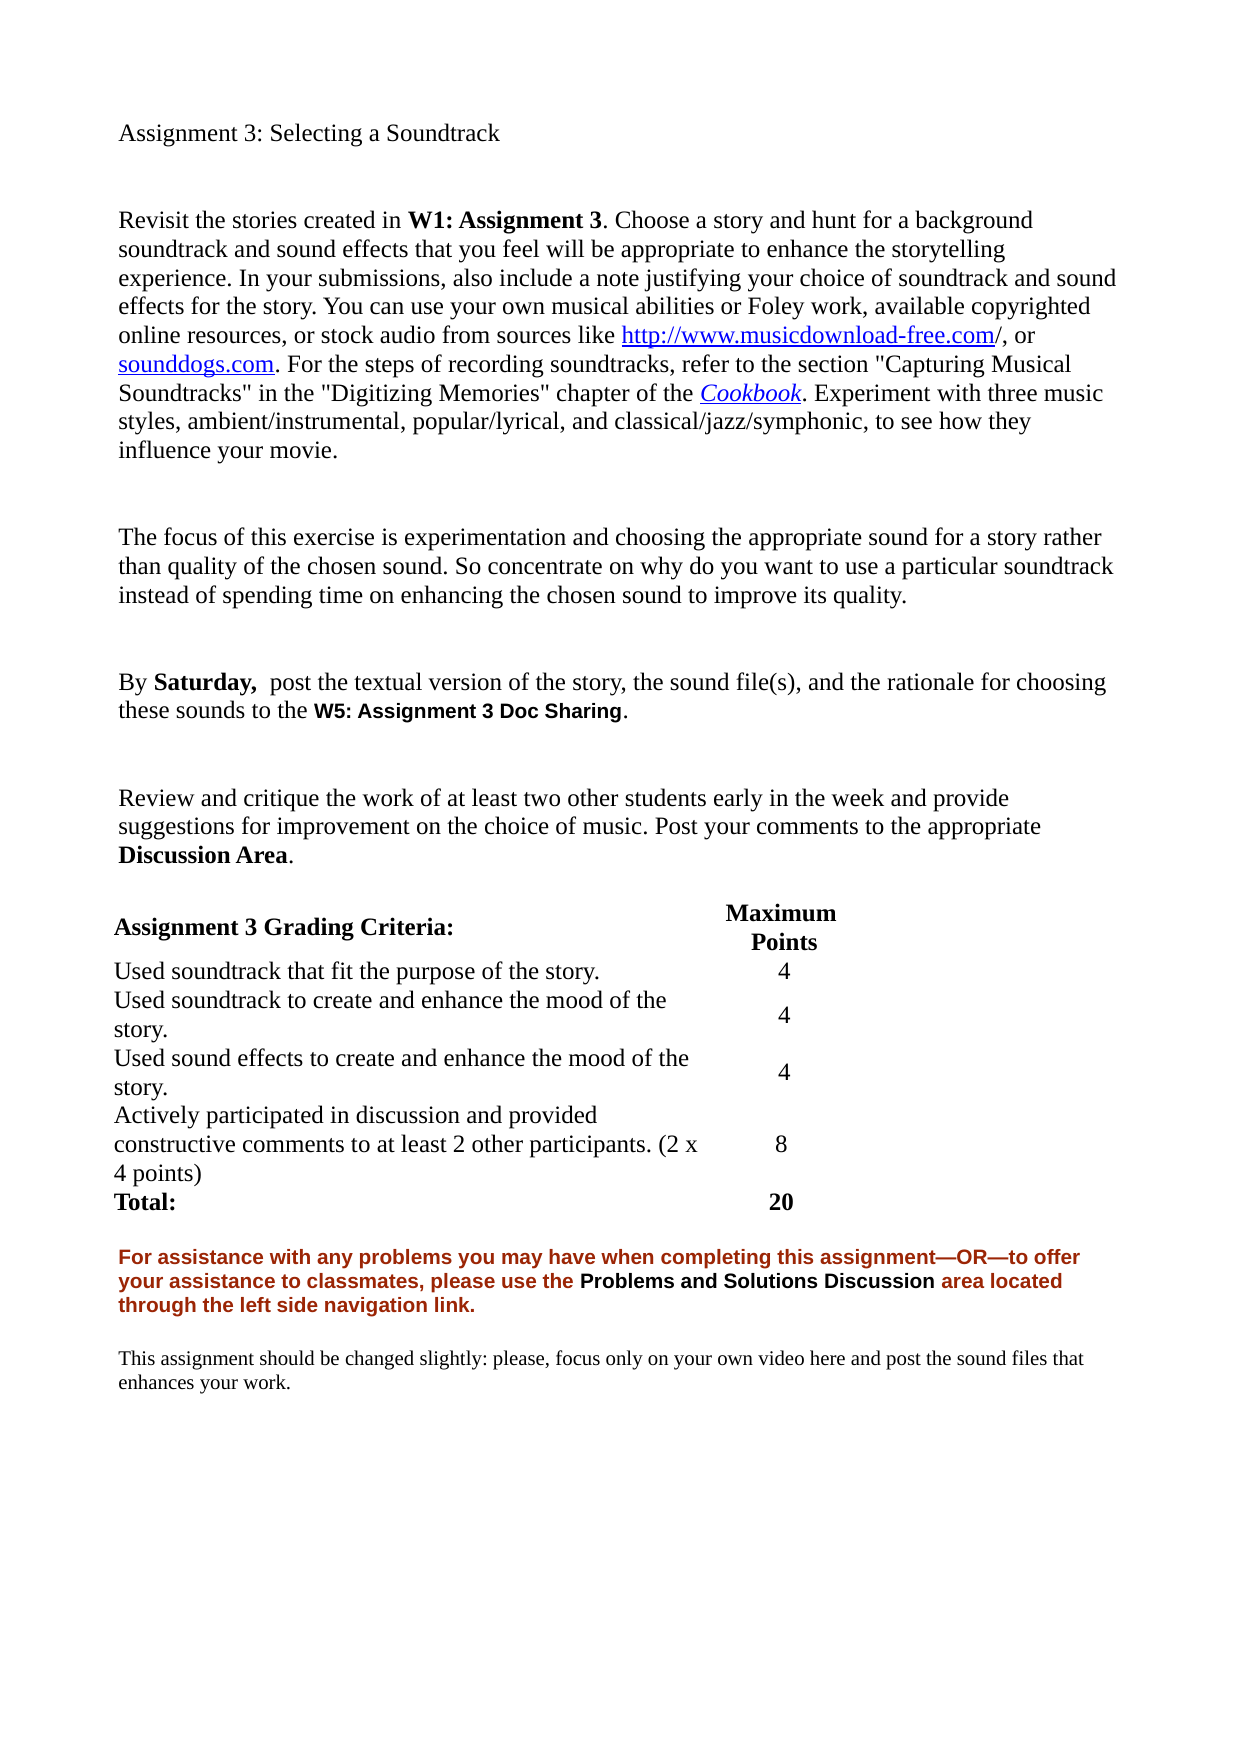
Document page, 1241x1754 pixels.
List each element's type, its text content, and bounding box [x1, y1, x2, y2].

table_cell 20 [711, 1187, 857, 1215]
table_cell 4 [711, 985, 857, 1043]
table_cell 8 [711, 1100, 857, 1187]
title Assignment 3: Selecting a Soundtrack [118, 118, 1122, 147]
table_cell Total: [114, 1187, 711, 1215]
table_header Assignment 3 Grading Criteria: [114, 898, 711, 956]
table_cell Actively participated in discussion and provided constructive comments to at least 2 other participants. (2 x 4 points) [114, 1100, 711, 1187]
text The focus of this exercise is experimentation and choosing the appropriate sound for a story rather than quality of the chosen sound. So concentrate on why do you want to use a particular soundtrack instead of spending time on enhancing the chosen sound to improve its quality. [118, 522, 1122, 608]
table_cell Used soundtrack that fit the purpose of the story. [114, 956, 711, 985]
text For assistance with any problems you may have when completing this assignment—OR—to offer your assistance to classmates, please use the Problems and Solutions Discussion area located through the left side navigation link. [118, 1244, 1122, 1316]
text Revisit the stories created in W1: Assignment 3. Choose a story and hunt for a background soundtrack and sound effects that you feel will be appropriate to enhance the storytelling experience. In your submissions, also include a note justifying your choice of soundtrack and sound effects for the story. You can use your own musical abilities or Foley work, available copyrighted online resources, or stock audio from sources like http://www.musicdownload-free.com/, or sounddogs.com. For the steps of recording soundtracks, refer to the section "Capturing Musical Soundtracks" in the "Digitizing Memories" chapter of the Cookbook. Experiment with three music styles, ambient/instrumental, popular/lyrical, and classical/jazz/symphonic, to see how they influence your movie. [118, 205, 1122, 464]
table_cell 4 [711, 1043, 857, 1100]
table_cell Used sound effects to create and enhance the mood of the story. [114, 1043, 711, 1100]
table_header Maximum Points [711, 898, 857, 956]
text By Saturday, post the textual version of the story, the sound file(s), and the rationale for choosing these sounds to the W5: Assignment 3 Doc Sharing. [118, 667, 1122, 724]
text Review and critique the work of at least two other students early in the week and provide suggestions for improvement on the choice of music. Post your comments to the appropriate Discussion Area. [118, 783, 1122, 869]
table_cell Used soundtrack to create and enhance the mood of the story. [114, 985, 711, 1043]
text This assignment should be changed slightly: please, focus only on your own video here and post the sound files that enhances your work. [118, 1346, 1122, 1394]
table_cell 4 [711, 956, 857, 985]
